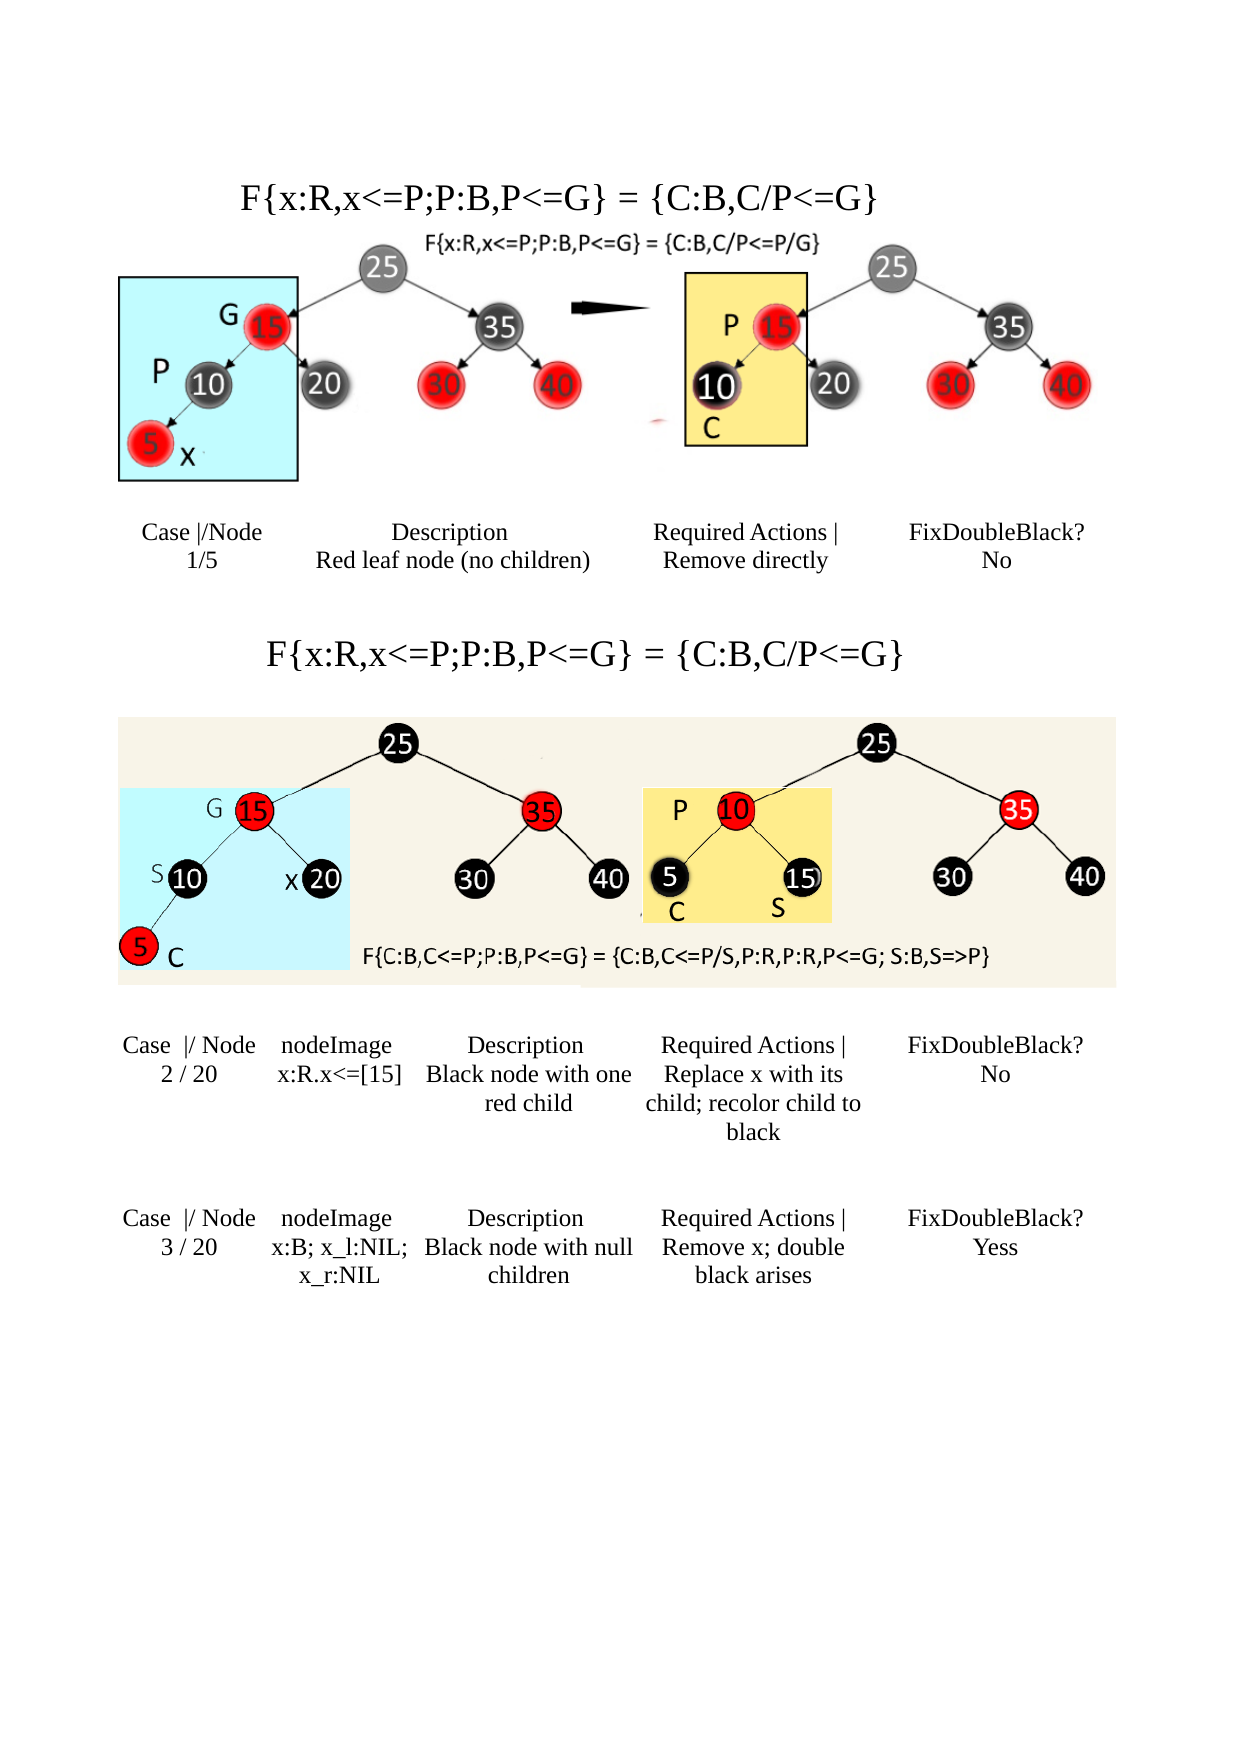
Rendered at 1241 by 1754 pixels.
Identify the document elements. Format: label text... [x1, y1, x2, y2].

table_cell Red leaf node (no children) [285, 545, 620, 574]
table_header Description [285, 517, 620, 545]
table_header Case |/ Node [118, 1031, 260, 1059]
table_header Description [419, 1031, 638, 1059]
table_cell Black node with null children [419, 1232, 638, 1289]
picture [118, 218, 1123, 488]
table_header Description [419, 1203, 638, 1232]
table_cell Yess [869, 1232, 1122, 1289]
text F{x:R,x<=P;P:B,P<=G} = {C:B,C/P<=G} [118, 632, 1122, 675]
table_header Case |/ Node [118, 1203, 260, 1232]
table_cell 2 / 20 [118, 1059, 260, 1146]
table_cell Black node with one red child [419, 1059, 638, 1146]
table_cell Remove x; double black arises [638, 1232, 868, 1289]
table_cell x:B; x_l:NIL; x_r:NIL [260, 1232, 419, 1289]
table_header Required Actions | [638, 1031, 868, 1059]
table_header FixDoubleBlack? [871, 517, 1122, 545]
table_header Required Actions | [620, 517, 871, 545]
table_header nodeImage [260, 1203, 419, 1232]
table_cell No [869, 1059, 1122, 1146]
table_cell 1/5 [118, 545, 285, 574]
table_header Case |/Node [118, 517, 285, 545]
table_cell x:R.x<=[15] [260, 1059, 419, 1146]
table_cell Remove directly [620, 545, 871, 574]
table_cell 3 / 20 [118, 1232, 260, 1289]
text F{x:R,x<=P;P:B,P<=G} = {C:B,C/P<=G} [118, 176, 1122, 218]
table_cell No [871, 545, 1122, 574]
picture [118, 717, 1123, 988]
table_header nodeImage [260, 1031, 419, 1059]
table_header Required Actions | [638, 1203, 868, 1232]
table_header FixDoubleBlack? [869, 1031, 1122, 1059]
table_header FixDoubleBlack? [869, 1203, 1122, 1232]
table_cell Replace x with its child; recolor child to black [638, 1059, 868, 1146]
